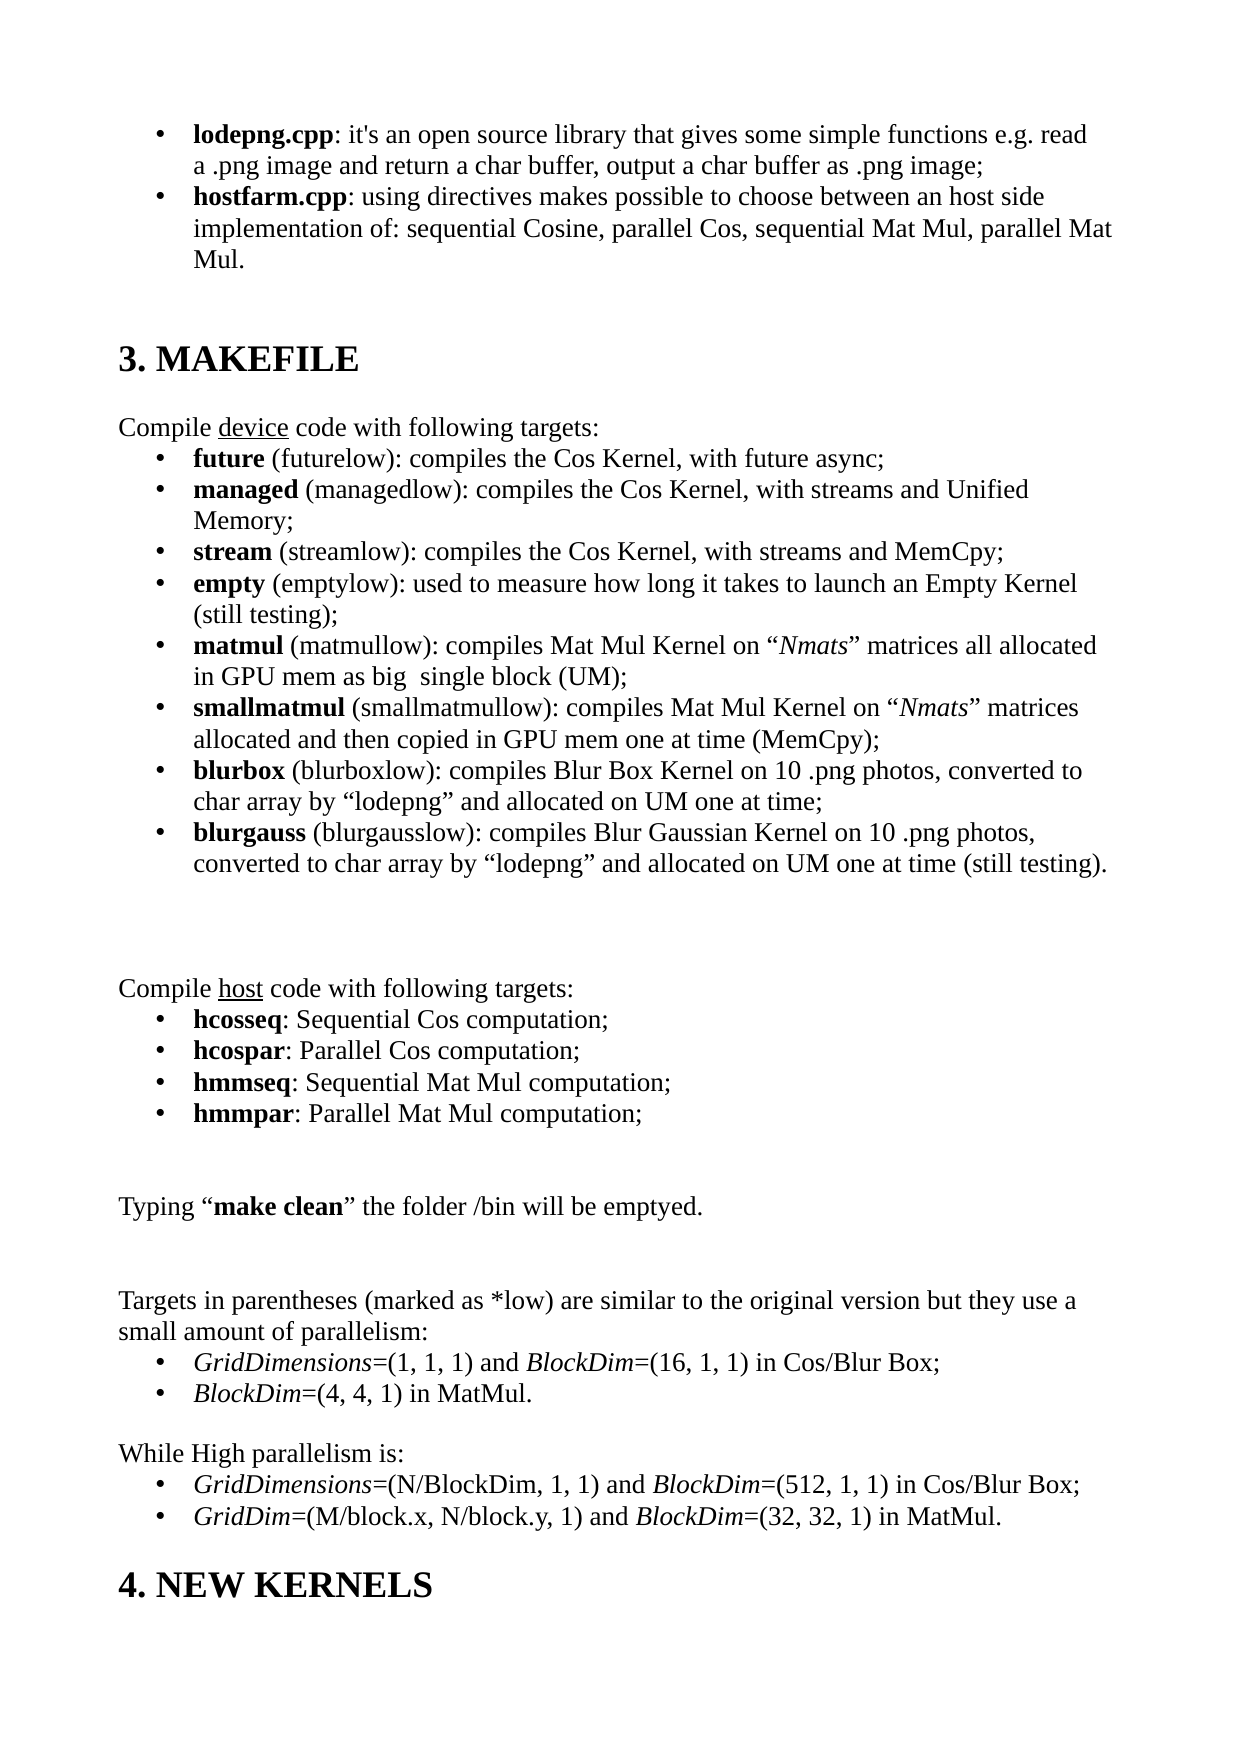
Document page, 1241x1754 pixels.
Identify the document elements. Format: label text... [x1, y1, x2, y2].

text 3. MAKEFILE [118, 336, 1122, 379]
list matmul (matmullow): compiles Mat Mul Kernel on “Nmats” matrices all allocated in GPU mem as big single block (UM); [156, 629, 1122, 691]
list stream (streamlow): compiles the Cos Kernel, with streams and MemCpy; [156, 535, 1122, 567]
list hmmpar: Parallel Mat Mul computation; [156, 1097, 1122, 1191]
text Compile host code with following targets: [118, 972, 1122, 1003]
list blurgauss (blurgausslow): compiles Blur Gaussian Kernel on 10 .png photos, converted to char array by “lodepng” and allocated on UM one at time (still testing). [156, 816, 1122, 879]
list hcospar: Parallel Cos computation; [156, 1034, 1122, 1066]
list GridDimensions=(1, 1, 1) and BlockDim=(16, 1, 1) in Cos/Blur Box; [156, 1346, 1122, 1377]
text Targets in parentheses (marked as *low) are similar to the original version but they use a small amount of parallelism: [118, 1284, 1122, 1346]
list smallmatmul (smallmatmullow): compiles Mat Mul Kernel on “Nmats” matrices allocated and then copied in GPU mem one at time (MemCpy); [156, 691, 1122, 754]
list future (futurelow): compiles the Cos Kernel, with future async; [156, 442, 1122, 473]
text While High parallelism is: [118, 1437, 1122, 1469]
text Compile device code with following targets: [118, 411, 1122, 442]
list hmmseq: Sequential Mat Mul computation; [156, 1066, 1122, 1097]
list managed (managedlow): compiles the Cos Kernel, with streams and Unified Memory; [156, 473, 1122, 535]
text 4. NEW KERNELS [118, 1562, 1122, 1605]
list hcosseq: Sequential Cos computation; [156, 1003, 1122, 1034]
list BlockDim=(4, 4, 1) in MatMul. [156, 1377, 1122, 1409]
list lodepng.cpp: it's an open source library that gives some simple functions e.g. read a .png image and return a char buffer, output a char buffer as .png image; [156, 118, 1122, 181]
list blurbox (blurboxlow): compiles Blur Box Kernel on 10 .png photos, converted to char array by “lodepng” and allocated on UM one at time; [156, 754, 1122, 816]
list GridDim=(M/block.x, N/block.y, 1) and BlockDim=(32, 32, 1) in MatMul. [156, 1500, 1122, 1531]
list hostfarm.cpp: using directives makes possible to choose between an host side implementation of: sequential Cosine, parallel Cos, sequential Mat Mul, parallel Mat Mul. [156, 181, 1122, 274]
list empty (emptylow): used to measure how long it takes to launch an Empty Kernel (still testing); [156, 567, 1122, 629]
text Typing “make clean” the folder /bin will be emptyed. [118, 1191, 1122, 1222]
list GridDimensions=(N/BlockDim, 1, 1) and BlockDim=(512, 1, 1) in Cos/Blur Box; [156, 1469, 1122, 1500]
